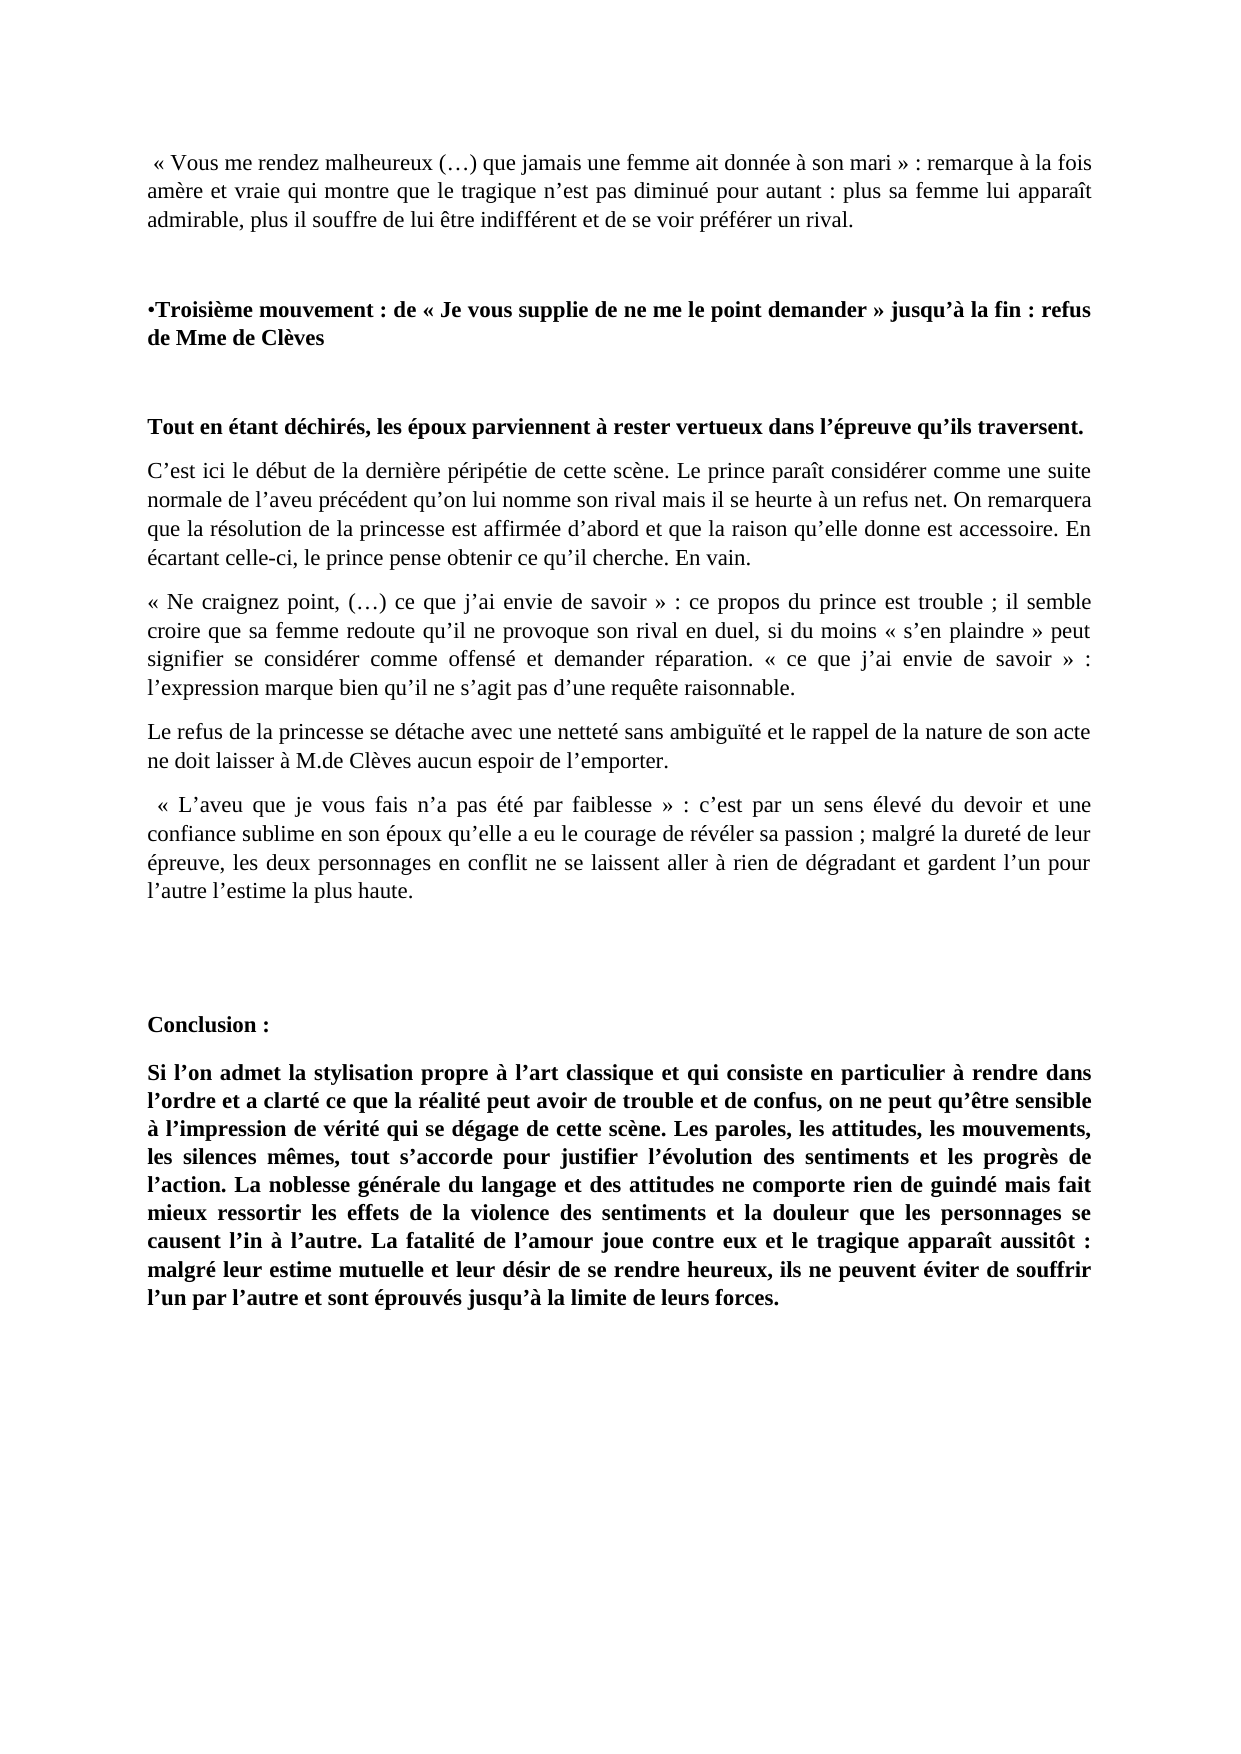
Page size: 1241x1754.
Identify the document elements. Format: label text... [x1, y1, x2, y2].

text « L’aveu que je vous fais n’a pas été par faiblesse » : c’est par un sens élevé du devoir et une confiance sublime en son époux qu’elle a eu le courage de révéler sa passion ; malgré la dureté de leur épreuve, les deux personnages en conflit ne se laissent aller à rien de dégradant et gardent l’un pour l’autre l’estime la plus haute. [147, 792, 1093, 904]
text Le refus de la princesse se détache avec une netteté sans ambiguïté et le rappel de la nature de son acte ne doit laisser à M.de Clèves aucun espoir de l’emporter. [147, 718, 1093, 773]
text Si l’on admet la stylisation propre à l’art classique et qui consiste en particulier à rendre dans l’ordre et a clarté ce que la réalité peut avoir de trouble et de confus, on ne peut qu’être sensible à l’impression de vérité qui se dégage de cette scène. Les paroles, les attitudes, les mouvements, les silences mêmes, tout s’accorde pour justifier l’évolution des sentiments et les progrès de l’action. La noblesse générale du langage et des attitudes ne comporte rien de guindé mais fait mieux ressortir les effets de la violence des sentiments et la douleur que les personnages se causent l’in à l’autre. La fatalité de l’amour joue contre eux et le tragique apparaît aussitôt : malgré leur estime mutuelle et leur désir de se rendre heureux, ils ne peuvent éviter de souffrir l’un par l’autre et sont éprouvés jusqu’à la limite de leurs forces. [147, 1059, 1093, 1310]
text •Troisième mouvement : de « Je vous supplie de ne me le point demander » jusqu’à la fin : refus de Mme de Clèves [147, 296, 1093, 350]
text « Vous me rendez malheureux (…) que jamais une femme ait donnée à son mari » : remarque à la fois amère et vraie qui montre que le tragique n’est pas diminué pour autant : plus sa femme lui apparaît admirable, plus il souffre de lui être indifférent et de se voir préférer un rival. [147, 148, 1093, 232]
text Tout en étant déchirés, les époux parviennent à rester vertueux dans l’épreuve qu’ils traversent. [147, 413, 1093, 439]
text Conclusion : [147, 1011, 1093, 1037]
text « Ne craignez point, (…) ce que j’ai envie de savoir » : ce propos du prince est trouble ; il semble croire que sa femme redoute qu’il ne provoque son rival en duel, si du moins « s’en plaindre » peut signifier se considérer comme offensé et demander réparation. « ce que j’ai envie de savoir » : l’expression marque bien qu’il ne s’agit pas d’une requête raisonnable. [147, 588, 1093, 700]
text C’est ici le début de la dernière péripétie de cette scène. Le prince paraît considérer comme une suite normale de l’aveu précédent qu’on lui nomme son rival mais il se heurte à un refus net. On remarquera que la résolution de la princesse est affirmée d’abord et que la raison qu’elle donne est accessoire. En écartant celle-ci, le prince pense obtenir ce qu’il cherche. En vain. [147, 458, 1093, 570]
